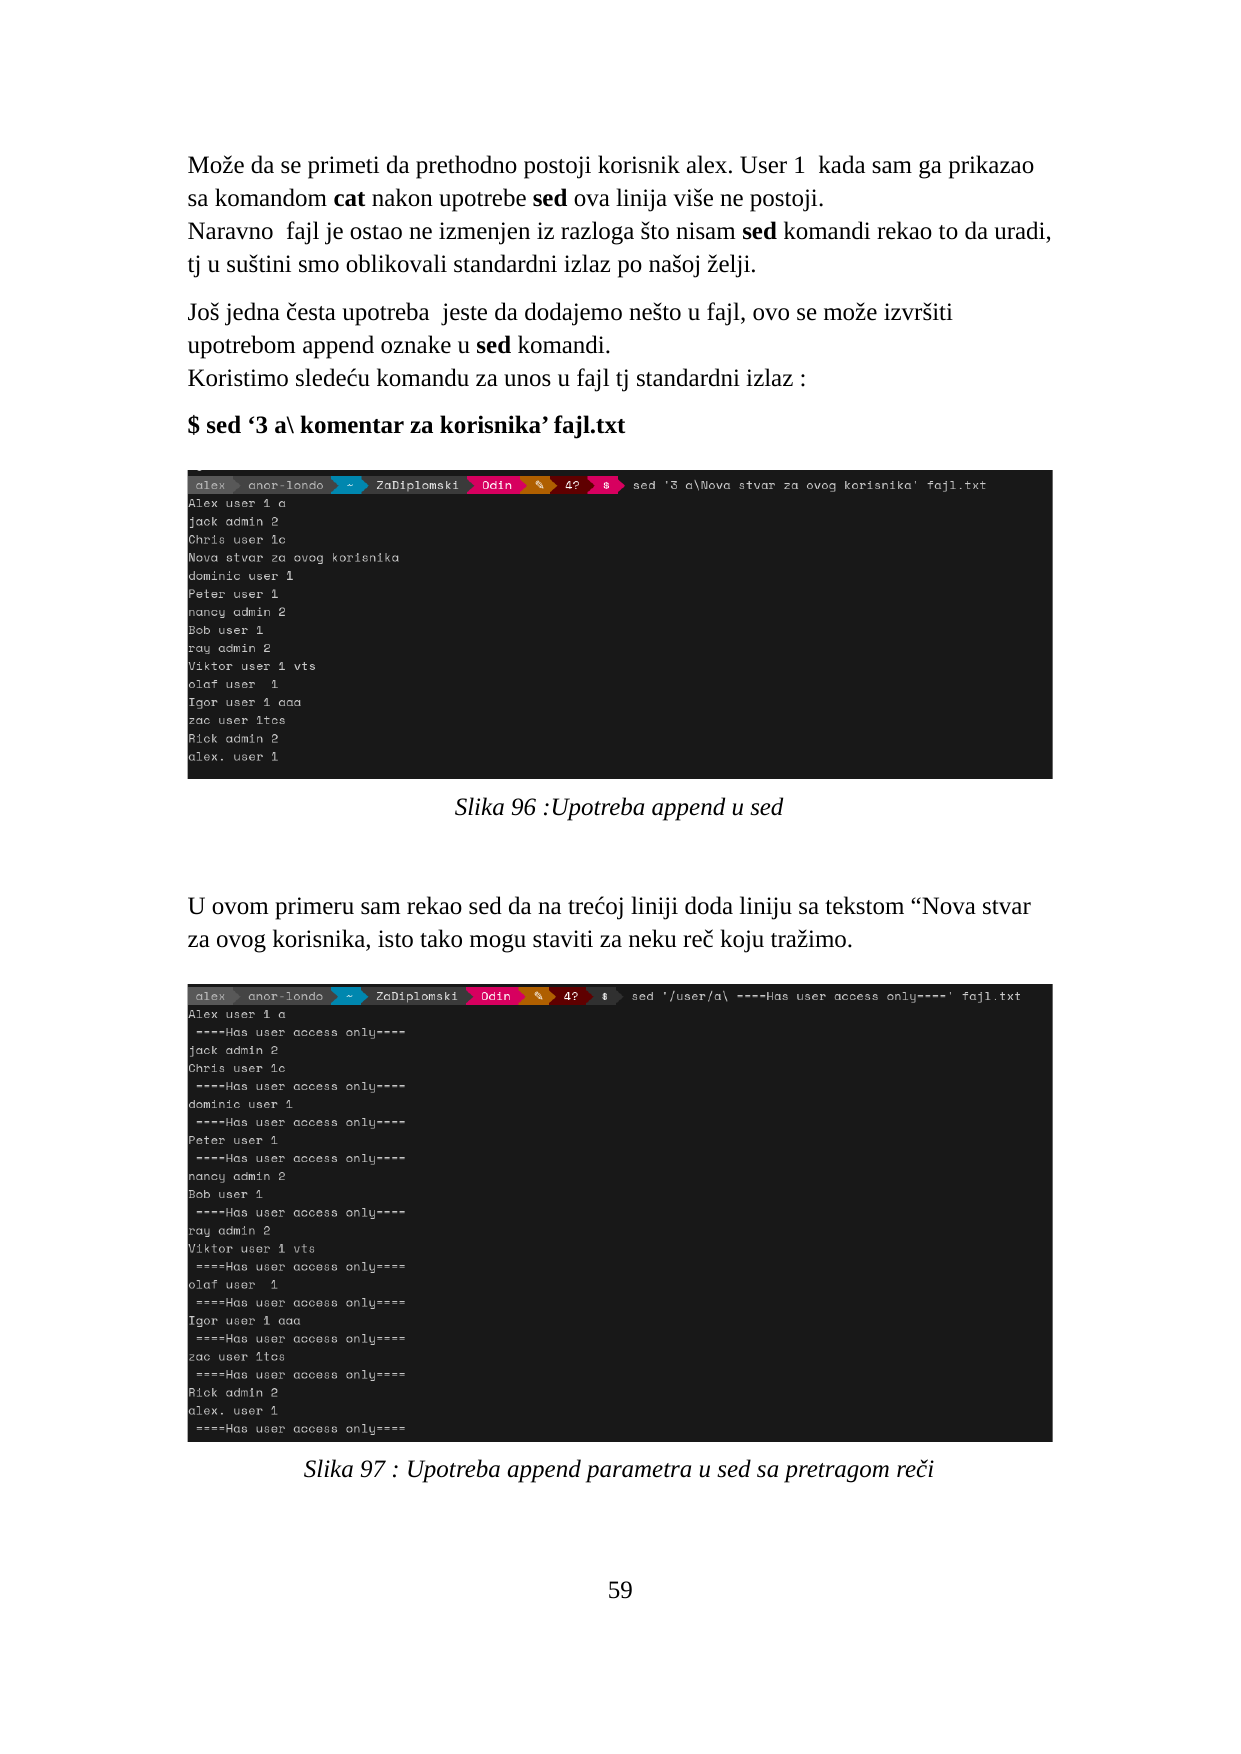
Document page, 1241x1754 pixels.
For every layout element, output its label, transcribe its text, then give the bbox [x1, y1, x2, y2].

picture [187, 984, 1053, 1442]
text $ sed ‘3 a\ komentar za korisnika’ fajl.txt [187, 410, 1053, 439]
text Slika 96 :Upotreba append u sed [187, 779, 1053, 820]
text Slika 97 : Upotreba append parametra u sed sa pretragom reči [187, 1442, 1053, 1483]
text Može da se primeti da prethodno postoji korisnik alex. User 1 kada sam ga prikazao sa komandom cat nakon upotrebe sed ova linija više ne postoji. Naravno fajl je ostao ne izmenjen iz razloga što nisam sed komandi rekao to da uradi, tj u suštini smo oblikovali standardni izlaz po našoj želji. [187, 150, 1053, 278]
text U ovom primeru sam rekao sed da na trećoj liniji doda liniju sa tekstom “Nova stvar za ovog korisnika, isto tako mogu staviti za neku reč koju tražimo. [187, 891, 1053, 953]
text Još jedna česta upotreba jeste da dodajemo nešto u fajl, ovo se može izvršiti upotrebom append oznake u sed komandi. Koristimo sledeću komandu za unos u fajl tj standardni izlaz : [187, 297, 1053, 391]
picture [187, 470, 1053, 779]
